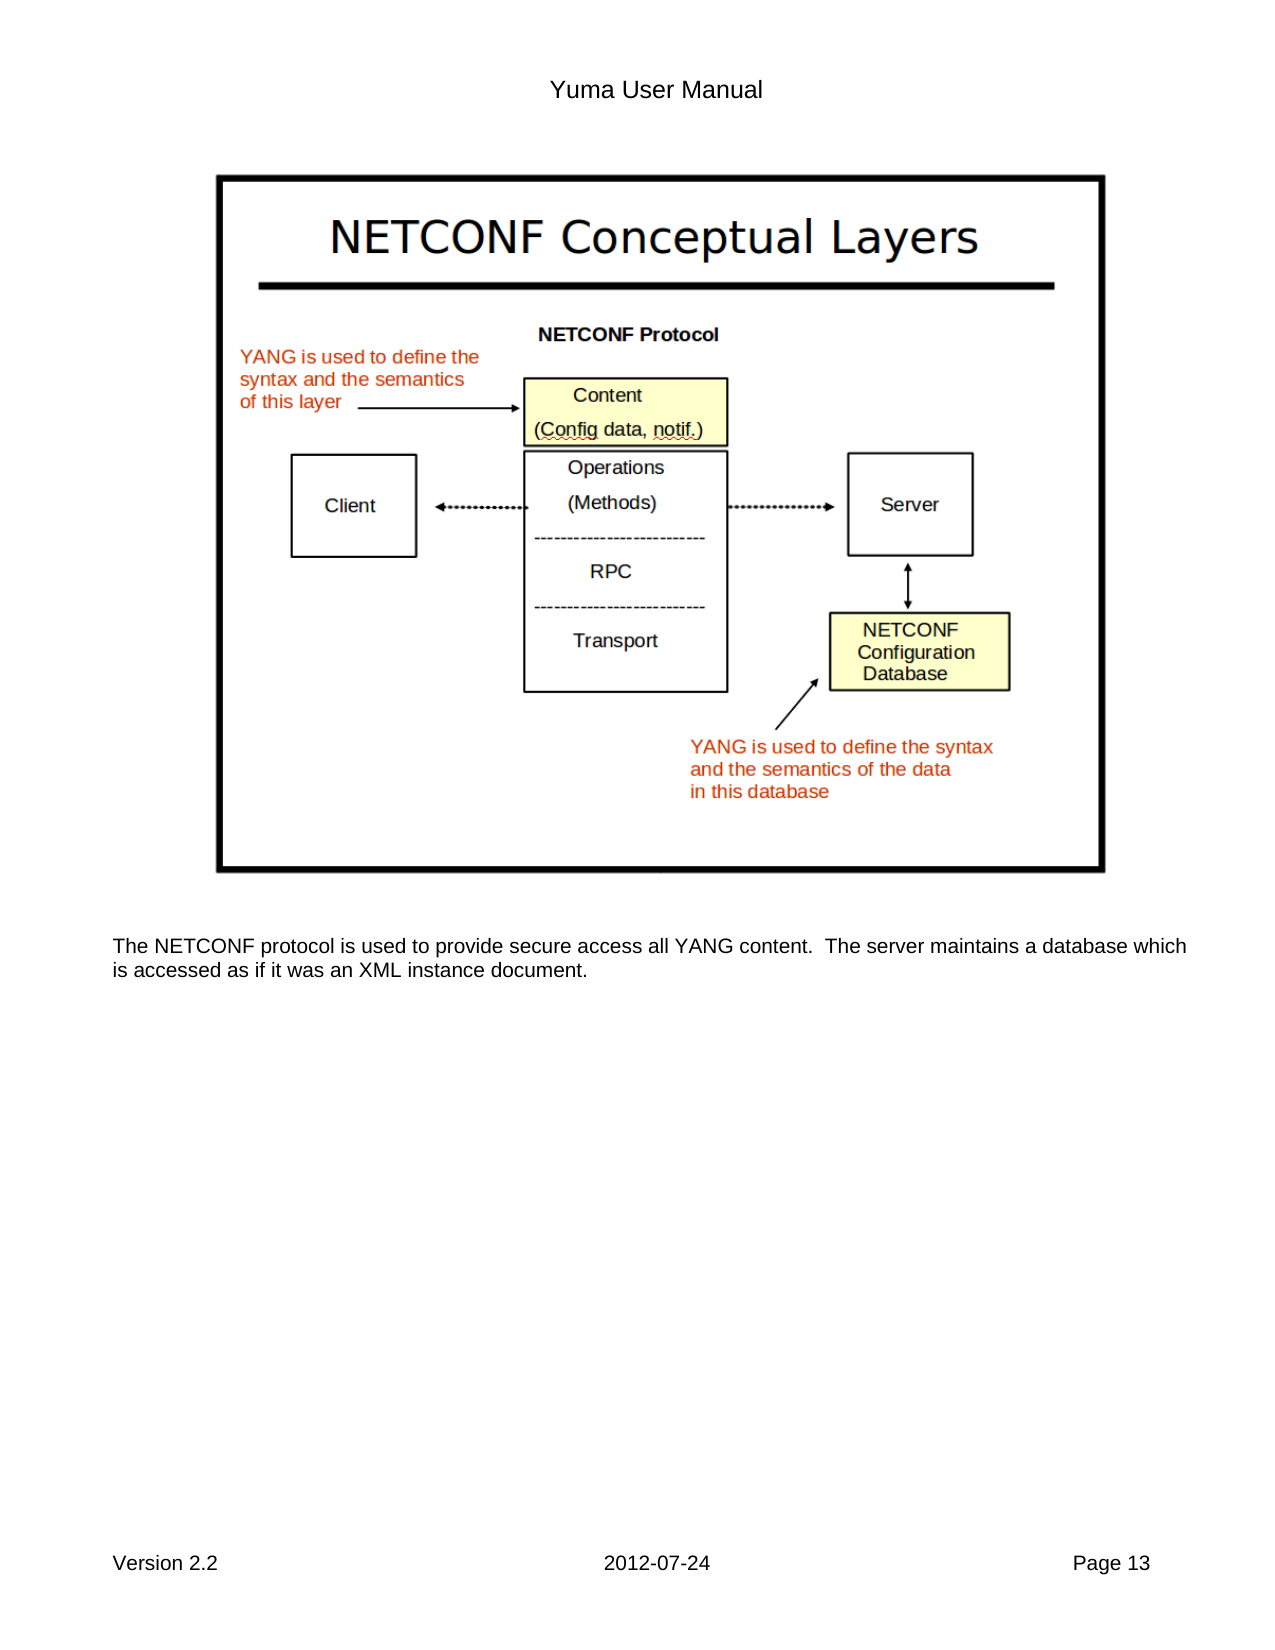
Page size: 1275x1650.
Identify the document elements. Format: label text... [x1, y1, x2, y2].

picture [149, 133, 1164, 898]
text The NETCONF protocol is used to provide secure access all YANG content. The server maintains a database which is accessed as if it was an XML instance document. [112, 934, 1200, 982]
